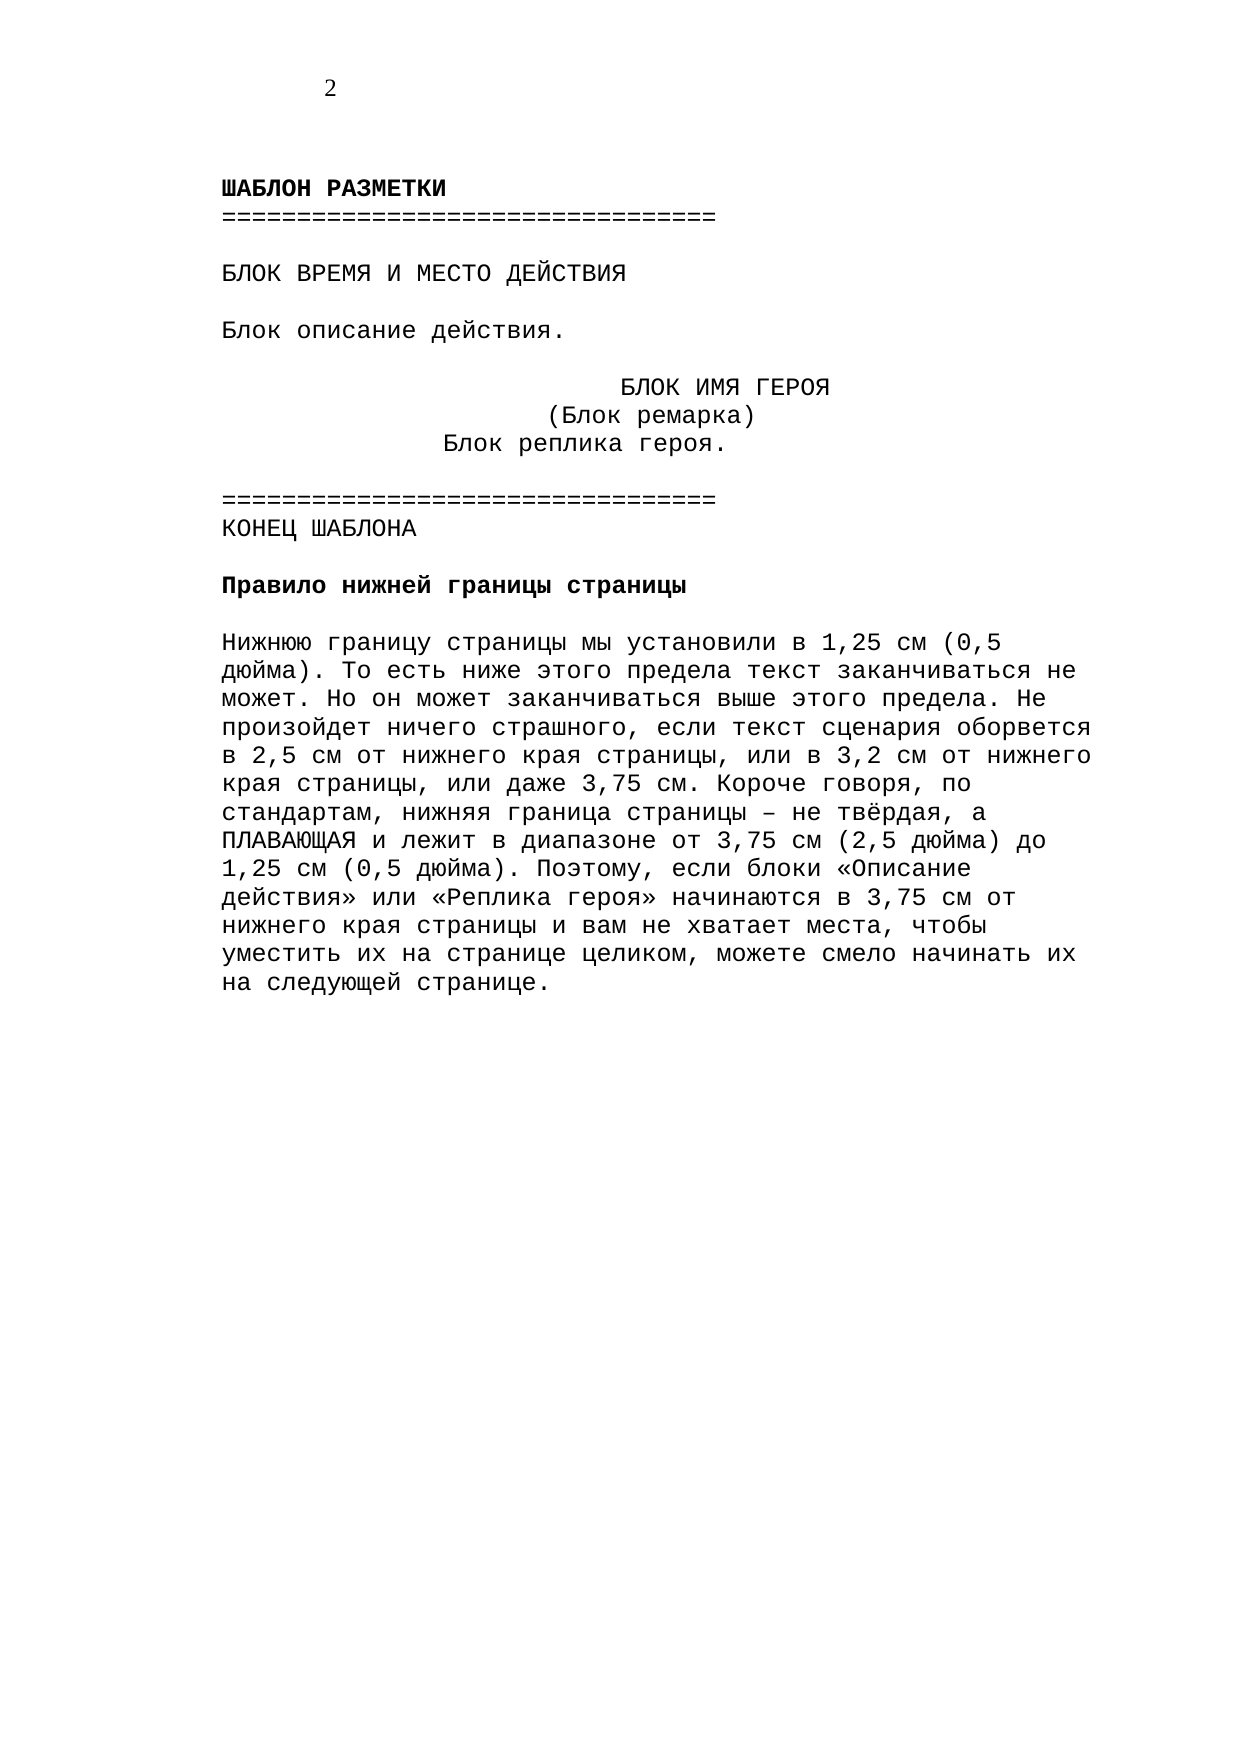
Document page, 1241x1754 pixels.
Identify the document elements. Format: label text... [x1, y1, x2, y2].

subtitle Правило нижней границы страницы [221, 573, 1092, 601]
text БЛОК ВРЕМЯ И МЕСТО ДЕЙСТВИЯ [221, 261, 1092, 289]
text ================================= [221, 488, 1092, 516]
text Блок описание действия. [221, 318, 1092, 346]
text Нижнюю границу страницы мы установили в 1,25 см (0,5 дюйма). То есть ниже этого предела текст заканчиваться не может. Но он может заканчиваться выше этого предела. Не произойдет ничего страшного, если текст сценария оборвется в 2,5 см от нижнего края страницы, или в 3,2 см от нижнего края страницы, или даже 3,75 см. Короче говоря, по стандартам, нижняя граница страницы – не твёрдая, а ПЛАВАЮЩАЯ и лежит в диапазоне от 3,75 см (2,5 дюйма) до 1,25 см (0,5 дюйма). Поэтому, если блоки «Описание действия» или «Реплика героя» начинаются в 3,75 см от нижнего края страницы и вам не хватает места, чтобы уместить их на странице целиком, можете смело начинать их на следующей странице. [221, 629, 1092, 998]
text ================================= [221, 204, 1092, 233]
text Блок реплика героя. [443, 431, 871, 459]
subtitle ШАБЛОН РАЗМЕТКИ [221, 176, 1092, 204]
text БЛОК ИМЯ ГЕРОЯ [620, 374, 1092, 403]
text КОНЕЦ ШАБЛОНА [221, 516, 1092, 544]
text (Блок ремарка) [546, 403, 827, 431]
